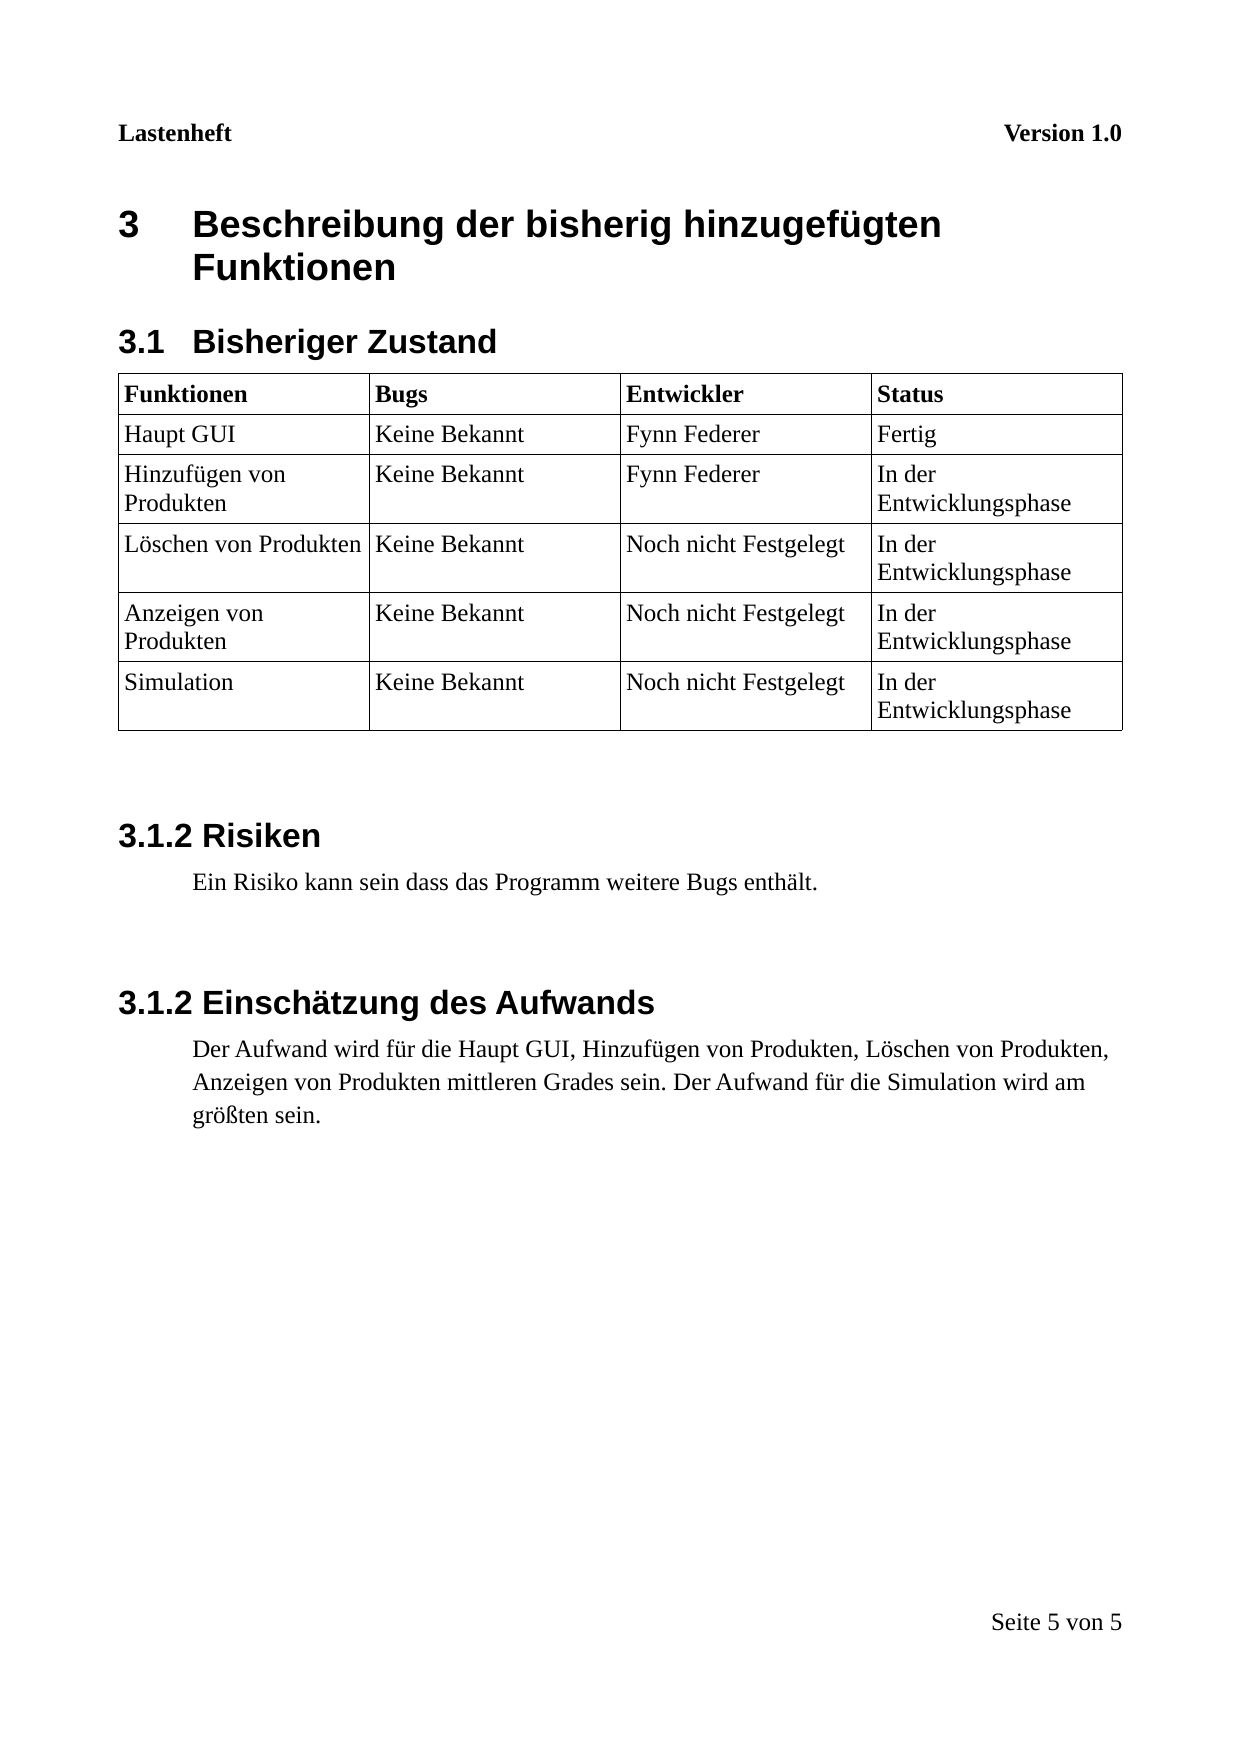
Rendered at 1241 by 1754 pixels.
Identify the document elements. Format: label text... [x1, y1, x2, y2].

table_cell Keine Bekannt [370, 593, 620, 661]
table_cell Keine Bekannt [370, 524, 620, 592]
table_cell In der Entwicklungsphase [872, 593, 1122, 661]
table_cell Haupt GUI [119, 415, 369, 454]
table_header Entwickler [621, 374, 871, 413]
subtitle 3 Beschreibung der bisherig hinzugefügten Funktionen [118, 201, 1122, 289]
table_cell Noch nicht Festgelegt [621, 593, 871, 661]
table_header Bugs [370, 374, 620, 413]
table_header Funktionen [119, 374, 369, 413]
table_cell In der Entwicklungsphase [872, 662, 1122, 730]
table_cell Fertig [872, 415, 1122, 454]
table_cell Keine Bekannt [370, 662, 620, 730]
table_cell Noch nicht Festgelegt [621, 662, 871, 730]
table_cell Simulation [119, 662, 369, 730]
table_header Status [872, 374, 1122, 413]
table_cell Noch nicht Festgelegt [621, 524, 871, 592]
table_cell In der Entwicklungsphase [872, 455, 1122, 523]
subtitle 3.1.2 Einschätzung des Aufwands [118, 983, 1122, 1021]
table_cell Hinzufügen von Produkten [119, 455, 369, 523]
table_cell Keine Bekannt [370, 455, 620, 523]
table_cell Anzeigen von Produkten [119, 593, 369, 661]
table_cell Fynn Federer [621, 415, 871, 454]
table_cell Keine Bekannt [370, 415, 620, 454]
table_cell Löschen von Produkten [119, 524, 369, 592]
text Der Aufwand wird für die Haupt GUI, Hinzufügen von Produkten, Löschen von Produkten, Anzeigen von Produkten mittleren Grades sein. Der Aufwand für die Simulation wird am größten sein. [118, 1034, 1122, 1129]
table_cell In der Entwicklungsphase [872, 524, 1122, 592]
table_cell Fynn Federer [621, 455, 871, 523]
text Ein Risiko kann sein dass das Programm weitere Bugs enthält. [118, 867, 1122, 896]
subtitle 3.1 Bisheriger Zustand [118, 322, 1122, 361]
subtitle 3.1.2 Risiken [118, 816, 1122, 854]
